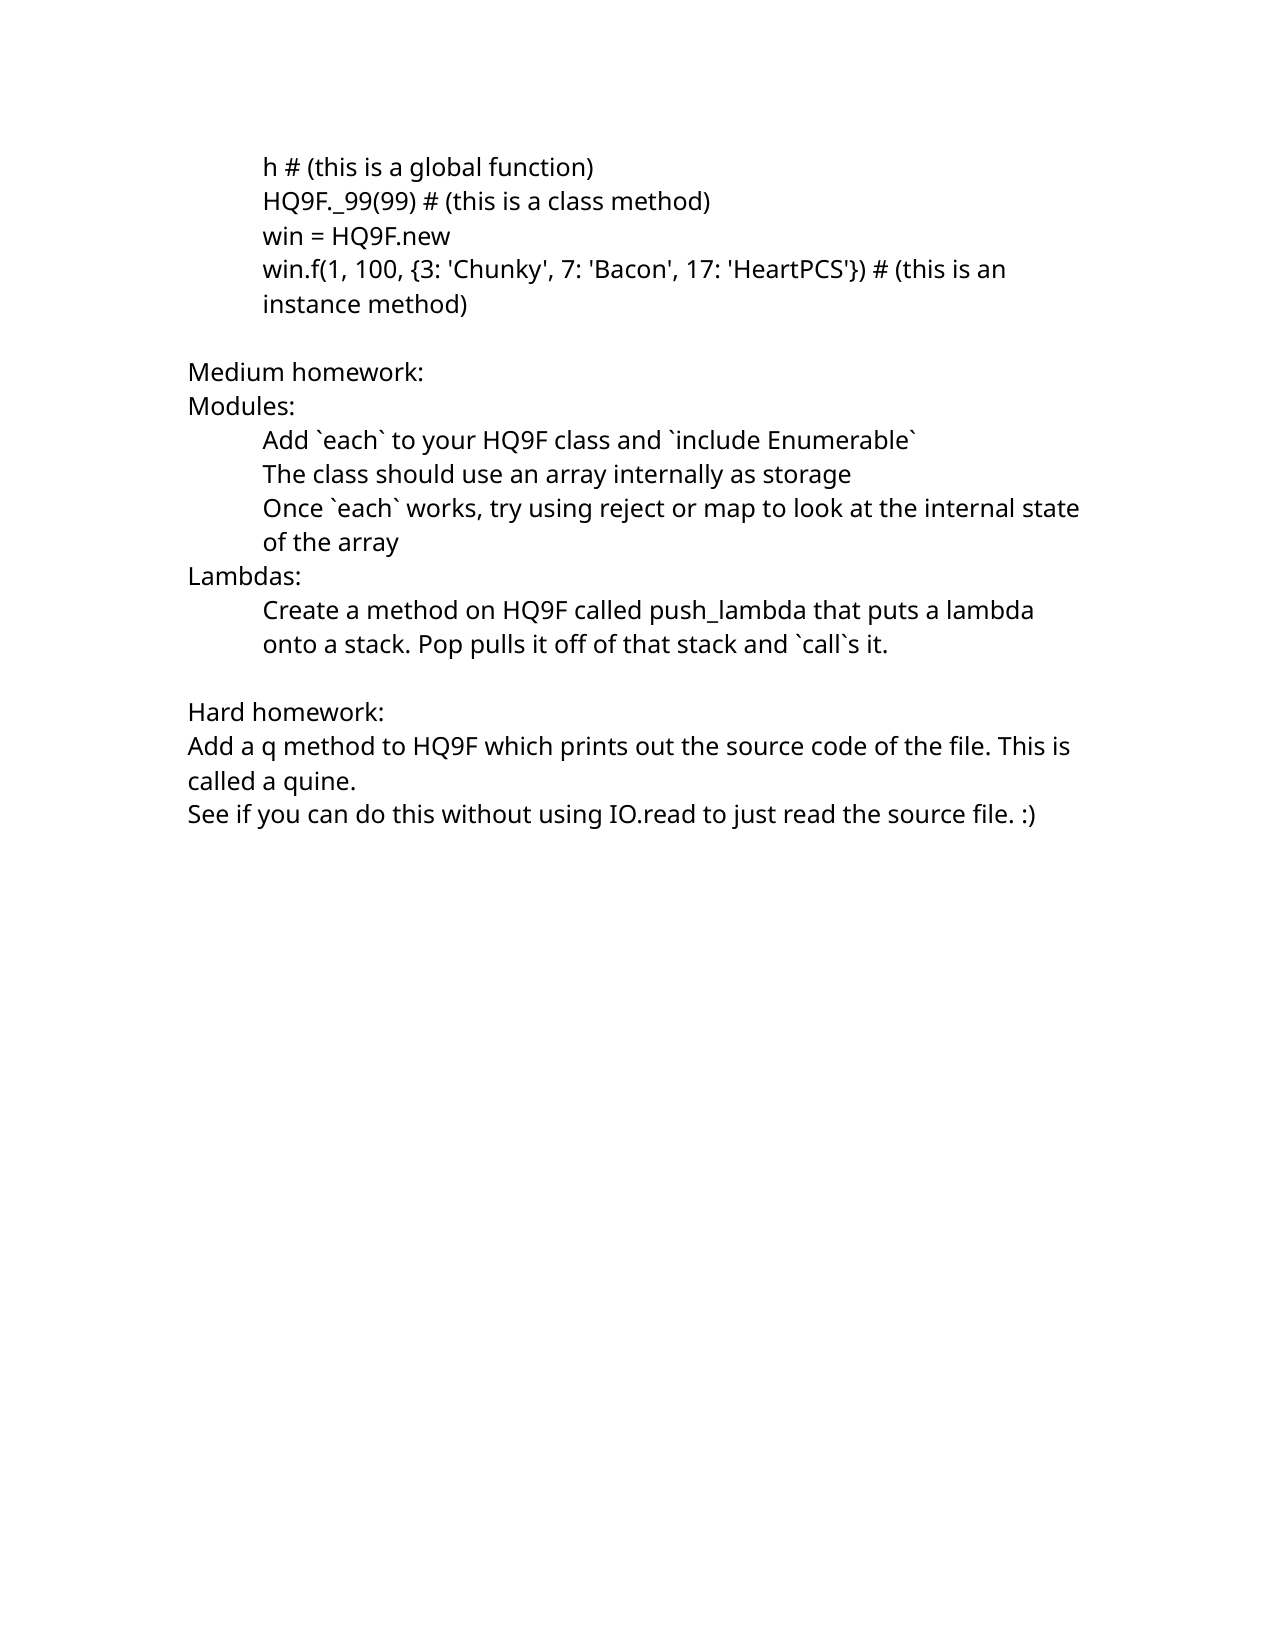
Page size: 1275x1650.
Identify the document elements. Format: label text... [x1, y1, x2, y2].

list win = HQ9F.new [262, 218, 1087, 252]
list Add `each` to your HQ9F class and `include Enumerable` [262, 422, 1087, 457]
list win.f(1, 100, {3: 'Chunky', 7: 'Bacon', 17: 'HeartPCS'}) # (this is an instance method) [262, 252, 1087, 320]
list h # (this is a global function) [262, 150, 1087, 184]
text Hard homework: [187, 695, 1087, 729]
list Once `each` works, try using reject or map to look at the internal state of the array [262, 491, 1087, 559]
list Add a q method to HQ9F which prints out the source code of the file. This is called a quine. [187, 729, 1087, 797]
list Create a method on HQ9F called push_lambda that puts a lambda onto a stack. Pop pulls it off of that stack and `call`s it. [262, 593, 1087, 661]
list See if you can do this without using IO.read to just read the source file. :) [187, 797, 1087, 831]
list HQ9F._99(99) # (this is a class method) [262, 184, 1087, 218]
list Lambdas: [187, 559, 1087, 593]
text Medium homework: [187, 354, 1087, 388]
list Modules: [187, 388, 1087, 422]
list The class should use an array internally as storage [262, 457, 1087, 491]
